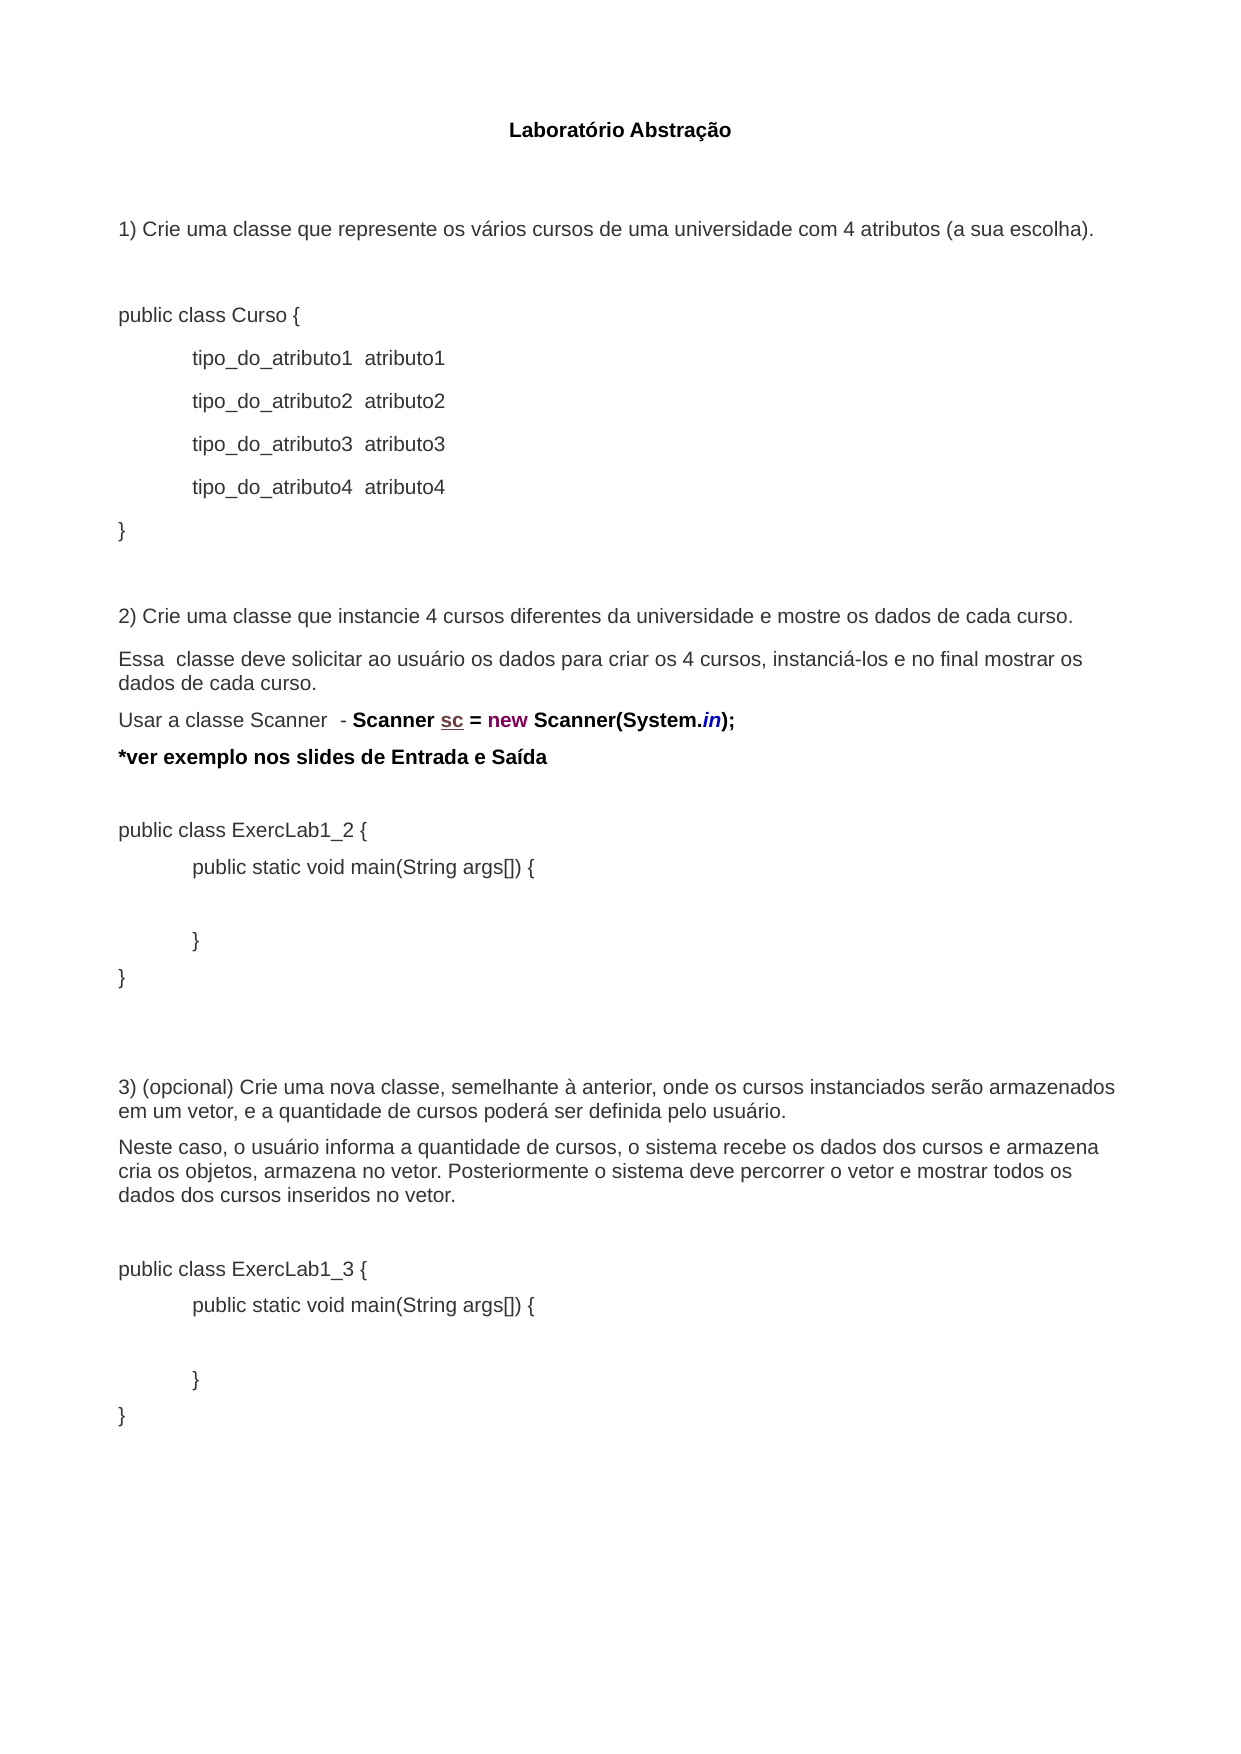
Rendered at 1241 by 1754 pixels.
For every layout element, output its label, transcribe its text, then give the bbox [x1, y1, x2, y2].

text public static void main(String args[]) { [118, 1293, 1122, 1317]
text tipo_do_atributo4 atributo4 [118, 475, 1122, 499]
text public class ExercLab1_3 { [118, 1256, 1122, 1280]
text } [118, 964, 1122, 988]
text 1) Crie uma classe que represente os vários cursos de uma universidade com 4 atributos (a sua escolha). [118, 217, 1122, 241]
text } [118, 1403, 1122, 1427]
text *ver exemplo nos slides de Entrada e Saída [118, 744, 1122, 768]
text tipo_do_atributo1 atributo1 [118, 346, 1122, 370]
text tipo_do_atributo3 atributo3 [118, 432, 1122, 456]
text Neste caso, o usuário informa a quantidade de cursos, o sistema recebe os dados dos cursos e armazena cria os objetos, armazena no vetor. Posteriormente o sistema deve percorrer o vetor e mostrar todos os dados dos cursos inseridos no vetor. [118, 1135, 1122, 1207]
text 2) Crie uma classe que instancie 4 cursos diferentes da universidade e mostre os dados de cada curso. [118, 604, 1122, 628]
text public static void main(String args[]) { [118, 854, 1122, 878]
text Laboratório Abstração [118, 118, 1122, 142]
text Usar a classe Scanner - Scanner sc = new Scanner(System.in); [118, 708, 1122, 732]
text Essa classe deve solicitar ao usuário os dados para criar os 4 cursos, instanciá-los e no final mostrar os dados de cada curso. [118, 647, 1122, 695]
text } [118, 928, 1122, 952]
text public class Curso { [118, 303, 1122, 327]
text 3) (opcional) Crie uma nova classe, semelhante à anterior, onde os cursos instanciados serão armazenados em um vetor, e a quantidade de cursos poderá ser definida pelo usuário. [118, 1074, 1122, 1122]
text } [118, 1366, 1122, 1390]
text tipo_do_atributo2 atributo2 [118, 389, 1122, 413]
text } [118, 518, 1122, 542]
text public class ExercLab1_2 { [118, 818, 1122, 842]
